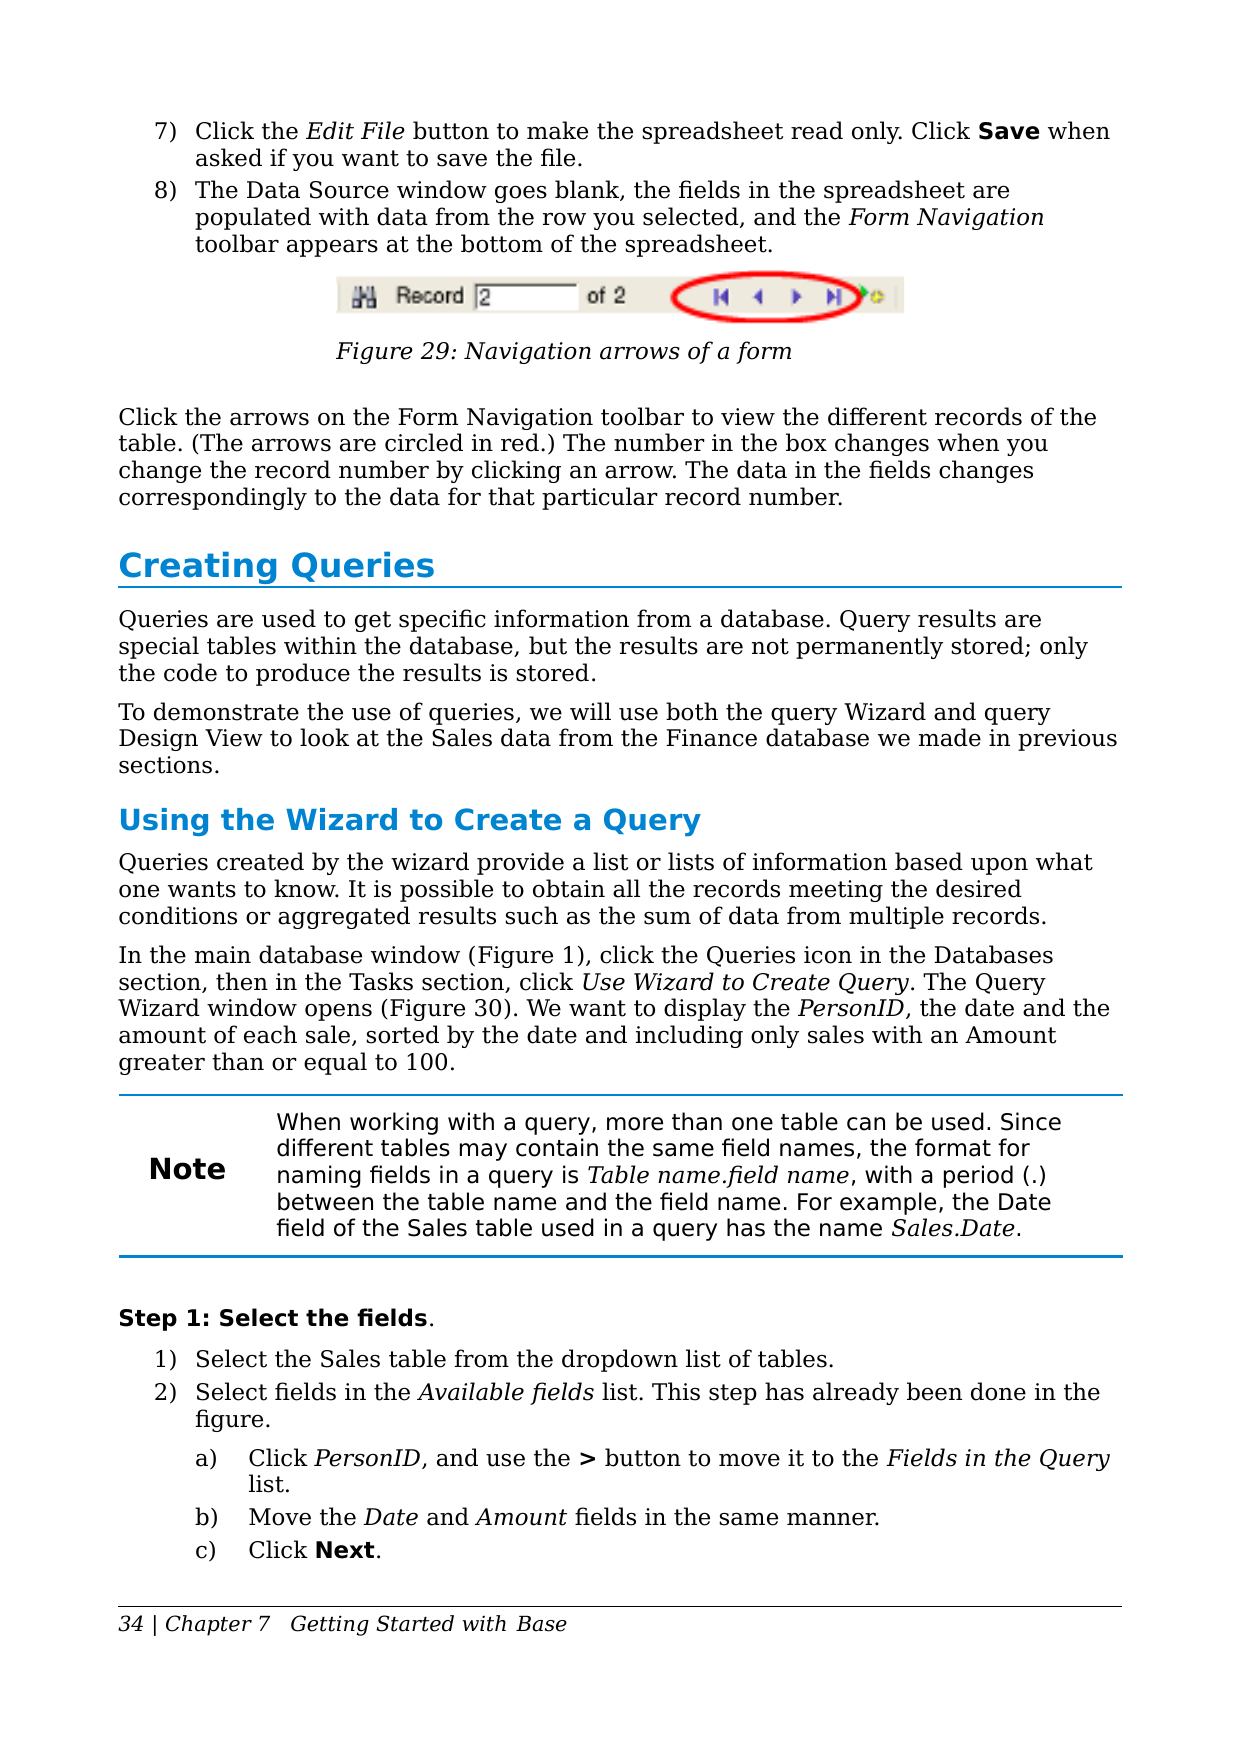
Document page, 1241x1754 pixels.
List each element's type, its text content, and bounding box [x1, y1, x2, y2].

list Select fields in the Available fields list. This step has already been done in the figure. [177, 1379, 1122, 1432]
list The Data Source window goes blank, the fields in the spreadsheet are populated with data from the row you selected, and the Form Navigation toolbar appears at the bottom of the spreadsheet. [177, 178, 1122, 258]
subtitle Using the Wizard to Create a Query [118, 803, 1122, 837]
list Move the Date and Amount fields in the same manner. [195, 1504, 1122, 1531]
text Figure 29: Navigation arrows of a form [336, 338, 904, 365]
list Click Next. [195, 1537, 1122, 1564]
picture [336, 270, 905, 338]
text Step 1: Select the fields. [118, 1305, 1122, 1331]
text Queries created by the wizard provide a list or lists of information based upon what one wants to know. It is possible to obtain all the records meeting the desired conditions or aggregated results such as the sum of data from multiple records. [118, 849, 1122, 929]
text In the main database window (Figure 1), click the Queries icon in the Databases section, then in the Tasks section, click Use Wizard to Create Query. The Query Wizard window opens (Figure 30). We want to display the PersonID, the date and the amount of each sale, sorted by the date and including only sales with an Amount greater than or equal to 100. [118, 942, 1122, 1075]
text Queries are used to get specific information from a database. Query results are special tables within the database, but the results are not permanently stored; only the code to produce the results is stored. [118, 606, 1122, 686]
text To demonstrate the use of queries, we will use both the query Wizard and query Design View to look at the Sales data from the Finance database we made in previous sections. [118, 699, 1122, 779]
text Click the arrows on the Form Navigation toolbar to view the different records of the table. (The arrows are circled in red.) The number in the box changes when you change the record number by clicking an arrow. The data in the fields changes correspondingly to the data for that particular record number. [118, 404, 1122, 511]
list Select the Sales table from the dropdown list of tables. [177, 1346, 1122, 1373]
subtitle Creating Queries [118, 547, 1122, 586]
list Click PersonID, and use the > button to move it to the Fields in the Query list. [195, 1445, 1122, 1498]
list Click the Edit File button to make the spreadsheet read only. Click Save when asked if you want to save the file. [177, 118, 1122, 171]
table_header When working with a query, more than one table can be used. Since different tables may contain the same field names, the format for naming fields in a query is Table name.field name, with a period (.) between the table name and the field name. For example, the Date field of the Sales table used in a query has the name Sales.Date. [255, 1096, 1123, 1255]
table_header Note [119, 1096, 255, 1255]
